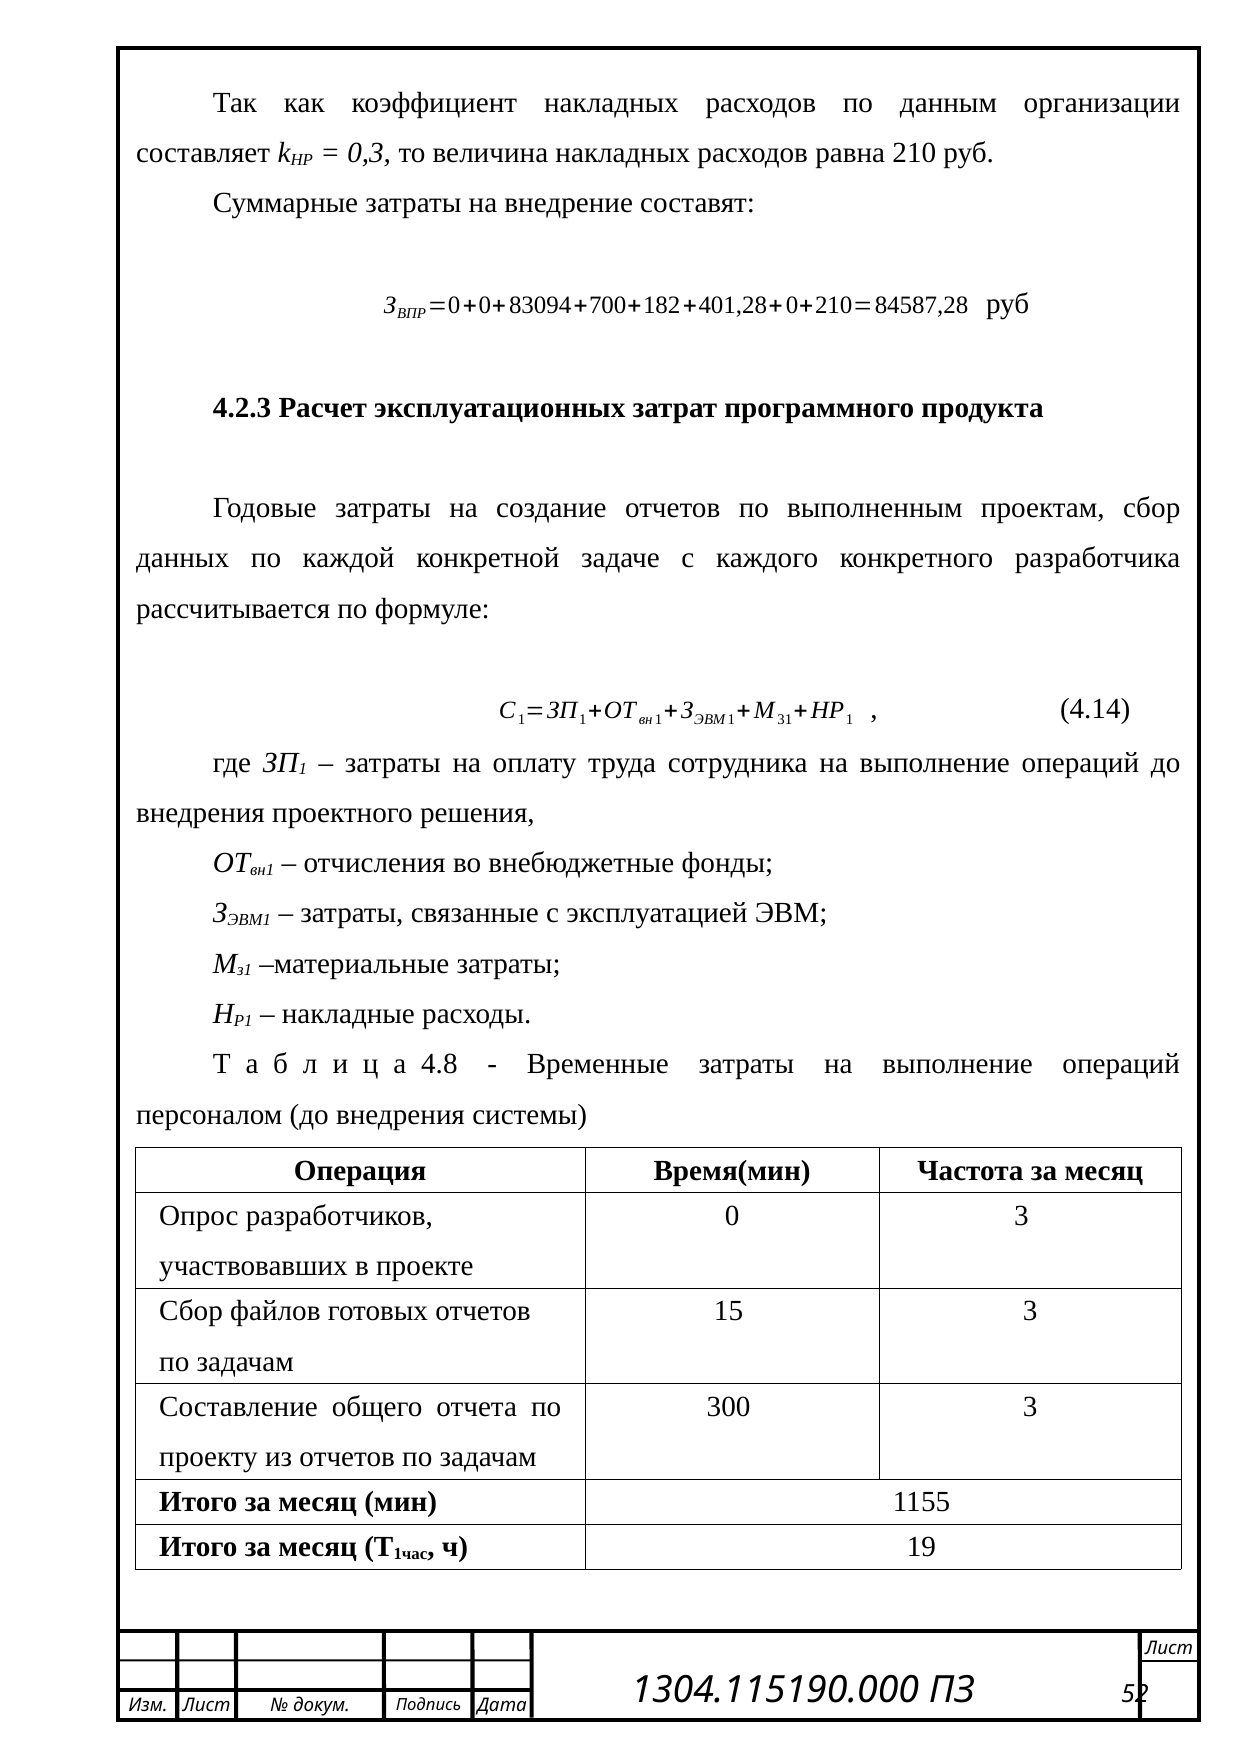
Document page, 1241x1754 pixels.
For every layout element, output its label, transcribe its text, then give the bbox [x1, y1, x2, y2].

table_cell 3 [880, 1384, 1181, 1478]
text Т а б л и ц а 4.8 - Временные затраты на выполнение операций персоналом (до внедрения системы) [136, 1047, 1181, 1130]
table_header Время(мин) [586, 1148, 879, 1192]
text , (4.14) [136, 692, 1181, 728]
table_cell Итого за месяц (мин) [136, 1480, 585, 1524]
table_cell 0 [586, 1193, 879, 1288]
table_cell Итого за месяц (Т1час, ч) [136, 1525, 585, 1569]
text ЗЭВМ1 – затраты, связанные с эксплуатацией ЭВМ; [136, 896, 1181, 929]
text ОТвн1 – отчисления во внебюджетные фонды; [136, 845, 1181, 879]
table_cell 3 [880, 1193, 1181, 1288]
table_header Операция [136, 1148, 585, 1192]
table_cell Сбор файлов готовых отчетов по задачам [136, 1289, 585, 1383]
text Так как коэффициент накладных расходов по данным организации составляет kНР = 0,3, то величина накладных расходов равна 210 руб. [136, 85, 1181, 169]
text где ЗП1 – затраты на оплату труда сотрудника на выполнение операций до внедрения проектного решения, [136, 745, 1181, 828]
table_cell 19 [586, 1525, 1181, 1569]
subtitle 4.2.3 Расчет эксплуатационных затрат программного продукта [136, 390, 1181, 423]
table_cell Опрос разработчиков, участвовавших в проекте [136, 1193, 585, 1288]
text Годовые затраты на создание отчетов по выполненным проектам, сбор данных по каждой конкретной задаче с каждого конкретного разработчика рассчитывается по формуле: [136, 490, 1181, 624]
table_cell 300 [586, 1384, 879, 1478]
table_cell Составление общего отчета по проекту из отчетов по задачам [136, 1384, 585, 1478]
text Суммарные затраты на внедрение составят: [136, 186, 1181, 219]
table_header Частота за месяц [880, 1148, 1181, 1192]
text НР1 – накладные расходы. [136, 996, 1181, 1030]
table_cell 15 [586, 1289, 879, 1383]
table_cell 3 [880, 1289, 1181, 1383]
text Мз1 –материальные затраты; [136, 946, 1181, 979]
table_cell 1155 [586, 1480, 1181, 1524]
text руб [136, 286, 1181, 323]
